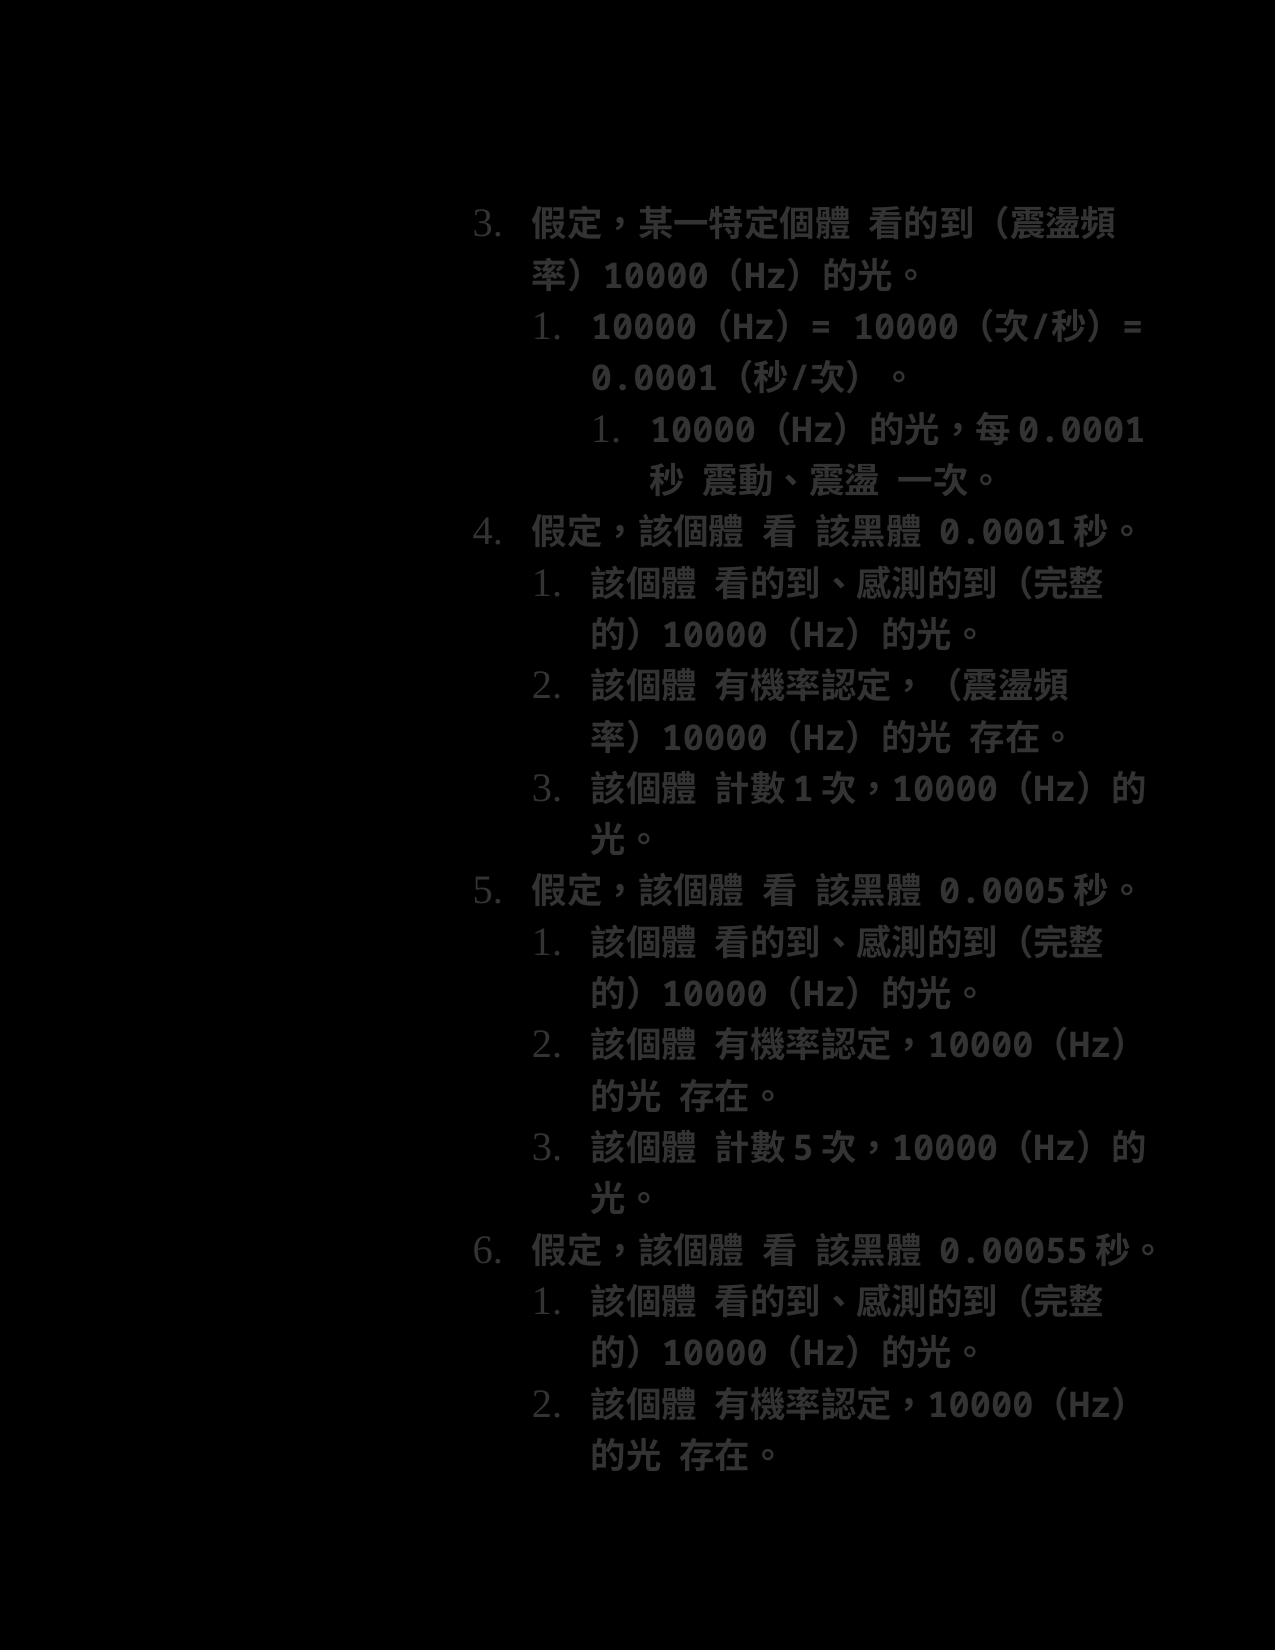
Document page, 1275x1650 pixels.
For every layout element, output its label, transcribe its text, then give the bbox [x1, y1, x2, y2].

list 假定，該個體 看 該黑體 0.0001秒。 [472, 504, 1157, 555]
list 10000（Hz）= 10000（次/秒）= 0.0001（秒/次）。 [532, 298, 1157, 401]
list 10000（Hz）的光，每0.0001秒 震動、震盪 一次。 [591, 401, 1157, 504]
list 該個體 計數1次，10000（Hz）的光。 [532, 760, 1157, 863]
list 假定，某一特定個體 看的到（震盪頻率）10000（Hz）的光。 [472, 196, 1157, 298]
list 該個體 有機率認定，10000（Hz）的光 存在。 [532, 1376, 1157, 1479]
list 該個體 有機率認定，（震盪頻率）10000（Hz）的光 存在。 [532, 658, 1157, 760]
list 該個體 看的到、感測的到（完整的）10000（Hz）的光。 [532, 555, 1157, 658]
list 該個體 有機率認定，10000（Hz）的光 存在。 [532, 1017, 1157, 1119]
list 假定，該個體 看 該黑體 0.00055秒。 [472, 1222, 1157, 1273]
list 該個體 計數5次，10000（Hz）的光。 [532, 1119, 1157, 1222]
list 該個體 看的到、感測的到（完整的）10000（Hz）的光。 [532, 1273, 1157, 1376]
list 假定，該個體 看 該黑體 0.0005秒。 [472, 863, 1157, 914]
list 該個體 看的到、感測的到（完整的）10000（Hz）的光。 [532, 914, 1157, 1017]
